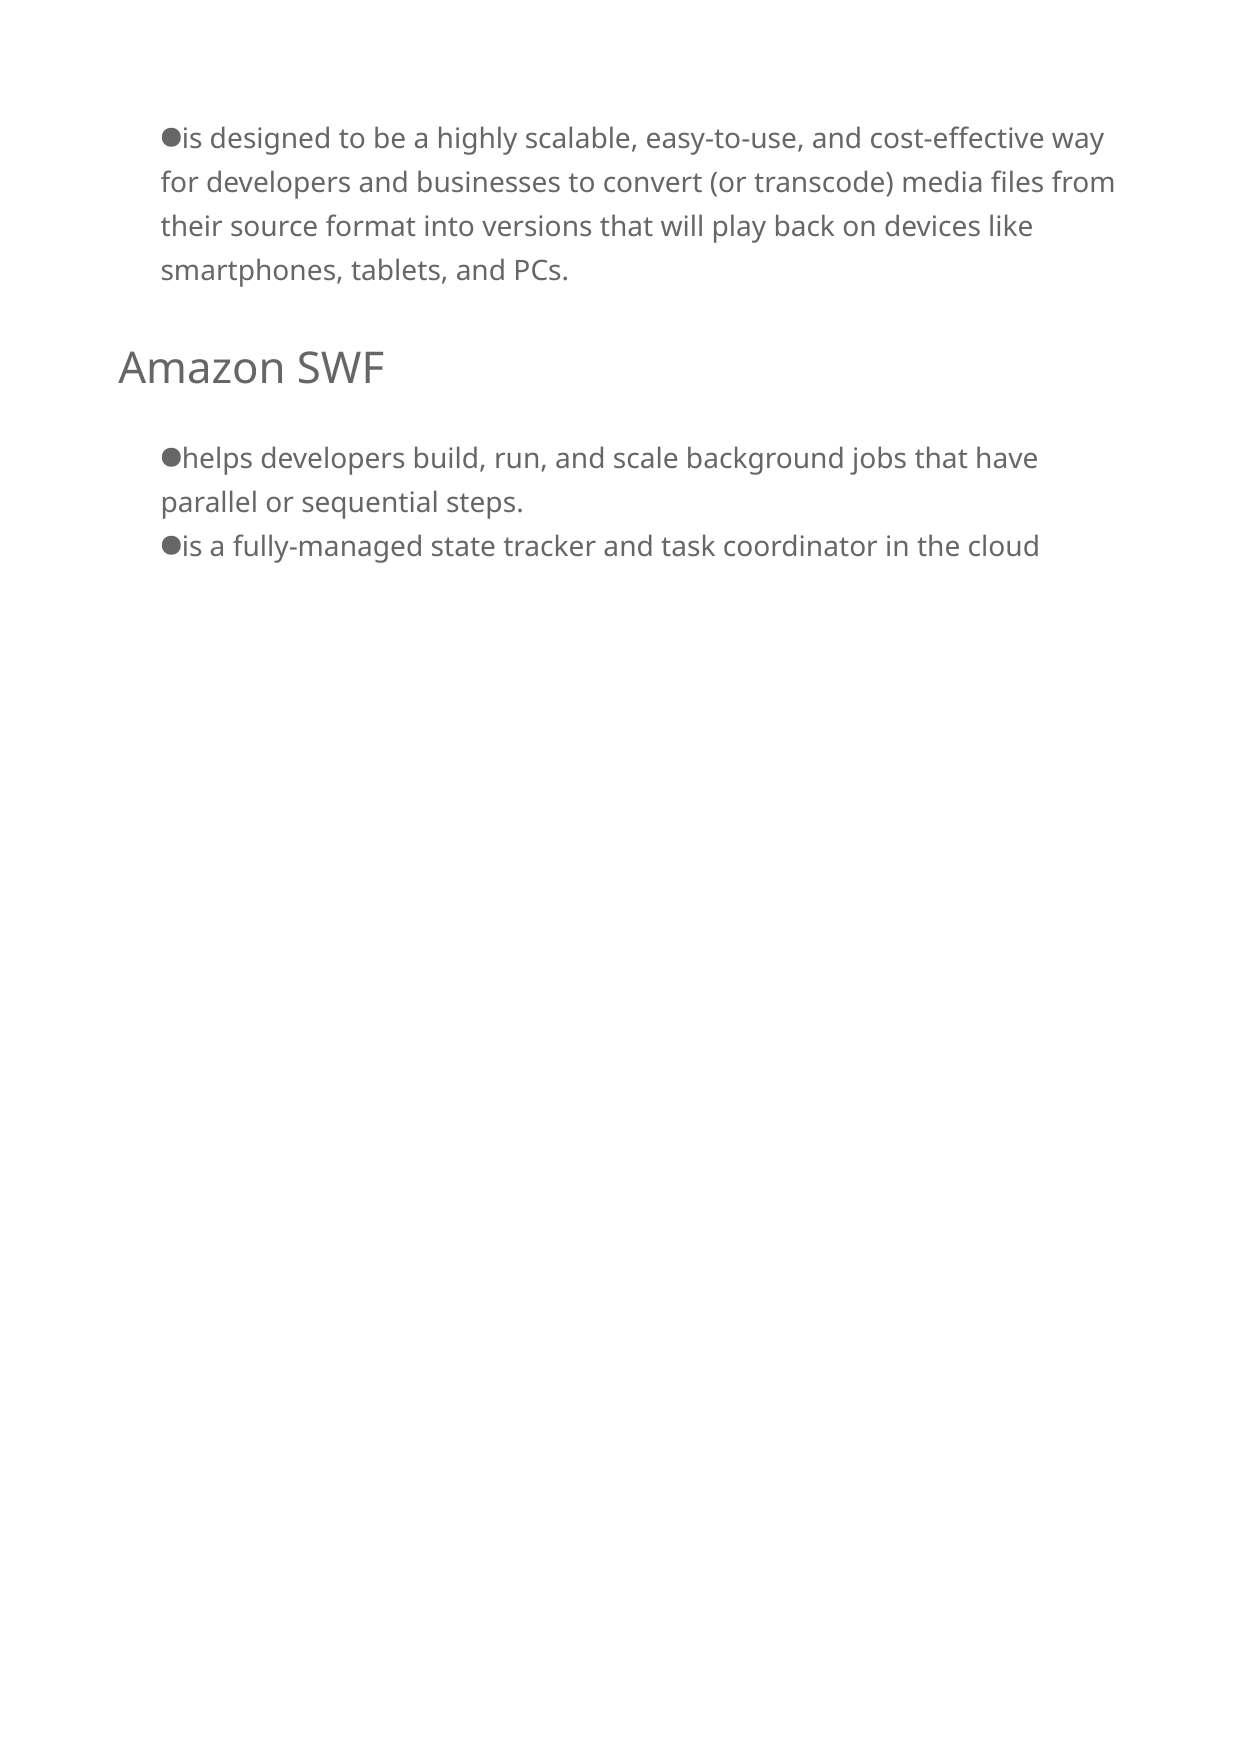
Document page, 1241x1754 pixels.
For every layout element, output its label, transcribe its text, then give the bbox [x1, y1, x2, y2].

subtitle Amazon SWF [118, 337, 1122, 396]
list is designed to be a highly scalable, easy-to-use, and cost-effective way for developers and businesses to convert (or transcode) media files from their source format into versions that will play back on devices like smartphones, tablets, and PCs. [118, 118, 1122, 289]
list helps developers build, run, and scale background jobs that have parallel or sequential steps. [118, 438, 1122, 521]
list is a fully-managed state tracker and task coordinator in the cloud [118, 526, 1122, 565]
